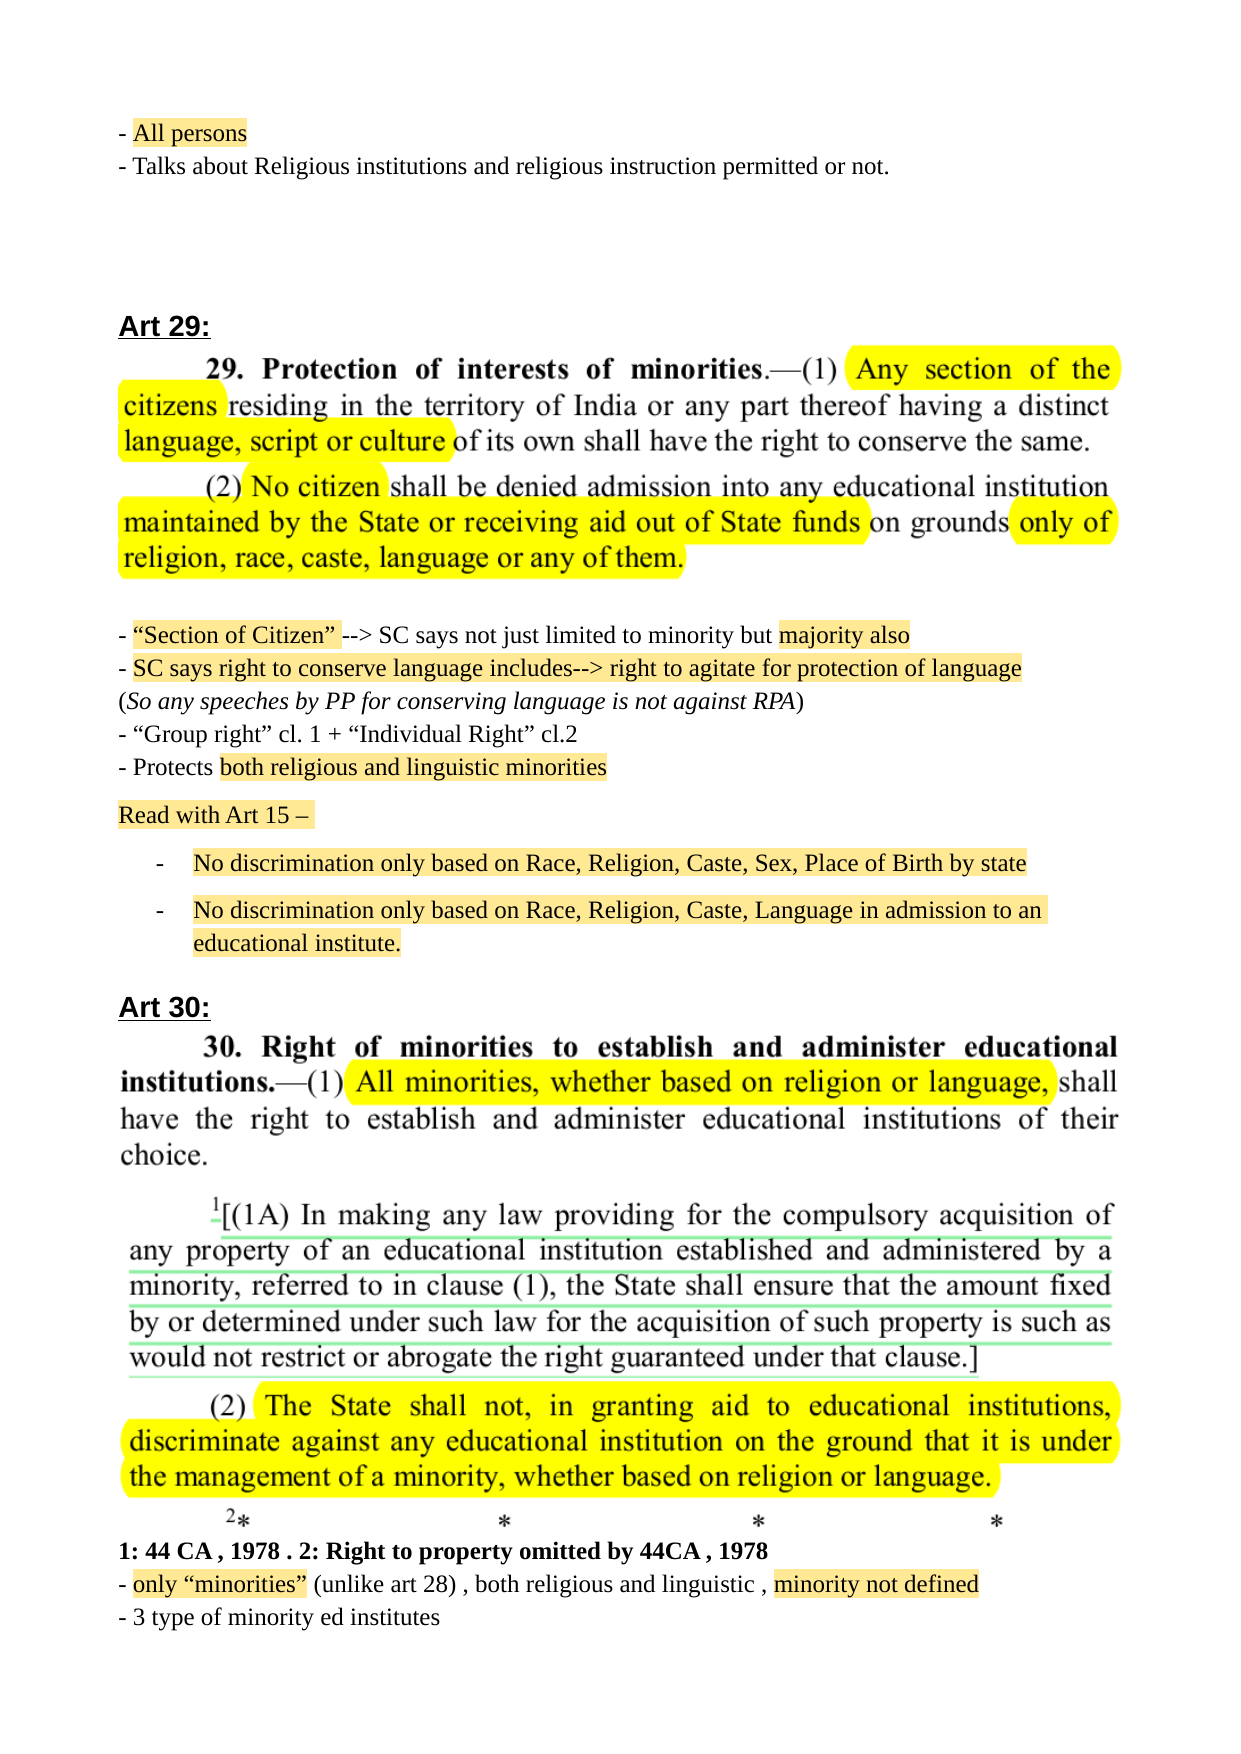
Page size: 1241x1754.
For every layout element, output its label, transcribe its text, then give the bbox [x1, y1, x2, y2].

list No discrimination only based on Race, Religion, Caste, Sex, Place of Birth by state [156, 848, 1122, 876]
text Read with Art 15 – [118, 800, 1122, 829]
subtitle Art 29: [118, 308, 1122, 342]
text - All persons - Talks about Religious institutions and religious instruction permitted or not. [118, 118, 1122, 180]
text 1: 44 CA , 1978 . 2: Right to property omitted by 44CA , 1978 - only “minorities” (unlike art 28) , both religious and linguistic , minority not defined - 3 type of minority ed institutes [118, 1537, 1122, 1631]
text - “Section of Citizen” --> SC says not just limited to minority but majority also - SC says right to conserve language includes--> right to agitate for protection of language (So any speeches by PP for conserving language is not against RPA) - “Group right” cl. 1 + “Individual Right” cl.2 - Protects both religious and linguistic minorities [118, 583, 1122, 781]
subtitle Art 30: [118, 990, 1122, 1023]
list No discrimination only based on Race, Religion, Caste, Language in admission to an educational institute. [156, 895, 1122, 957]
